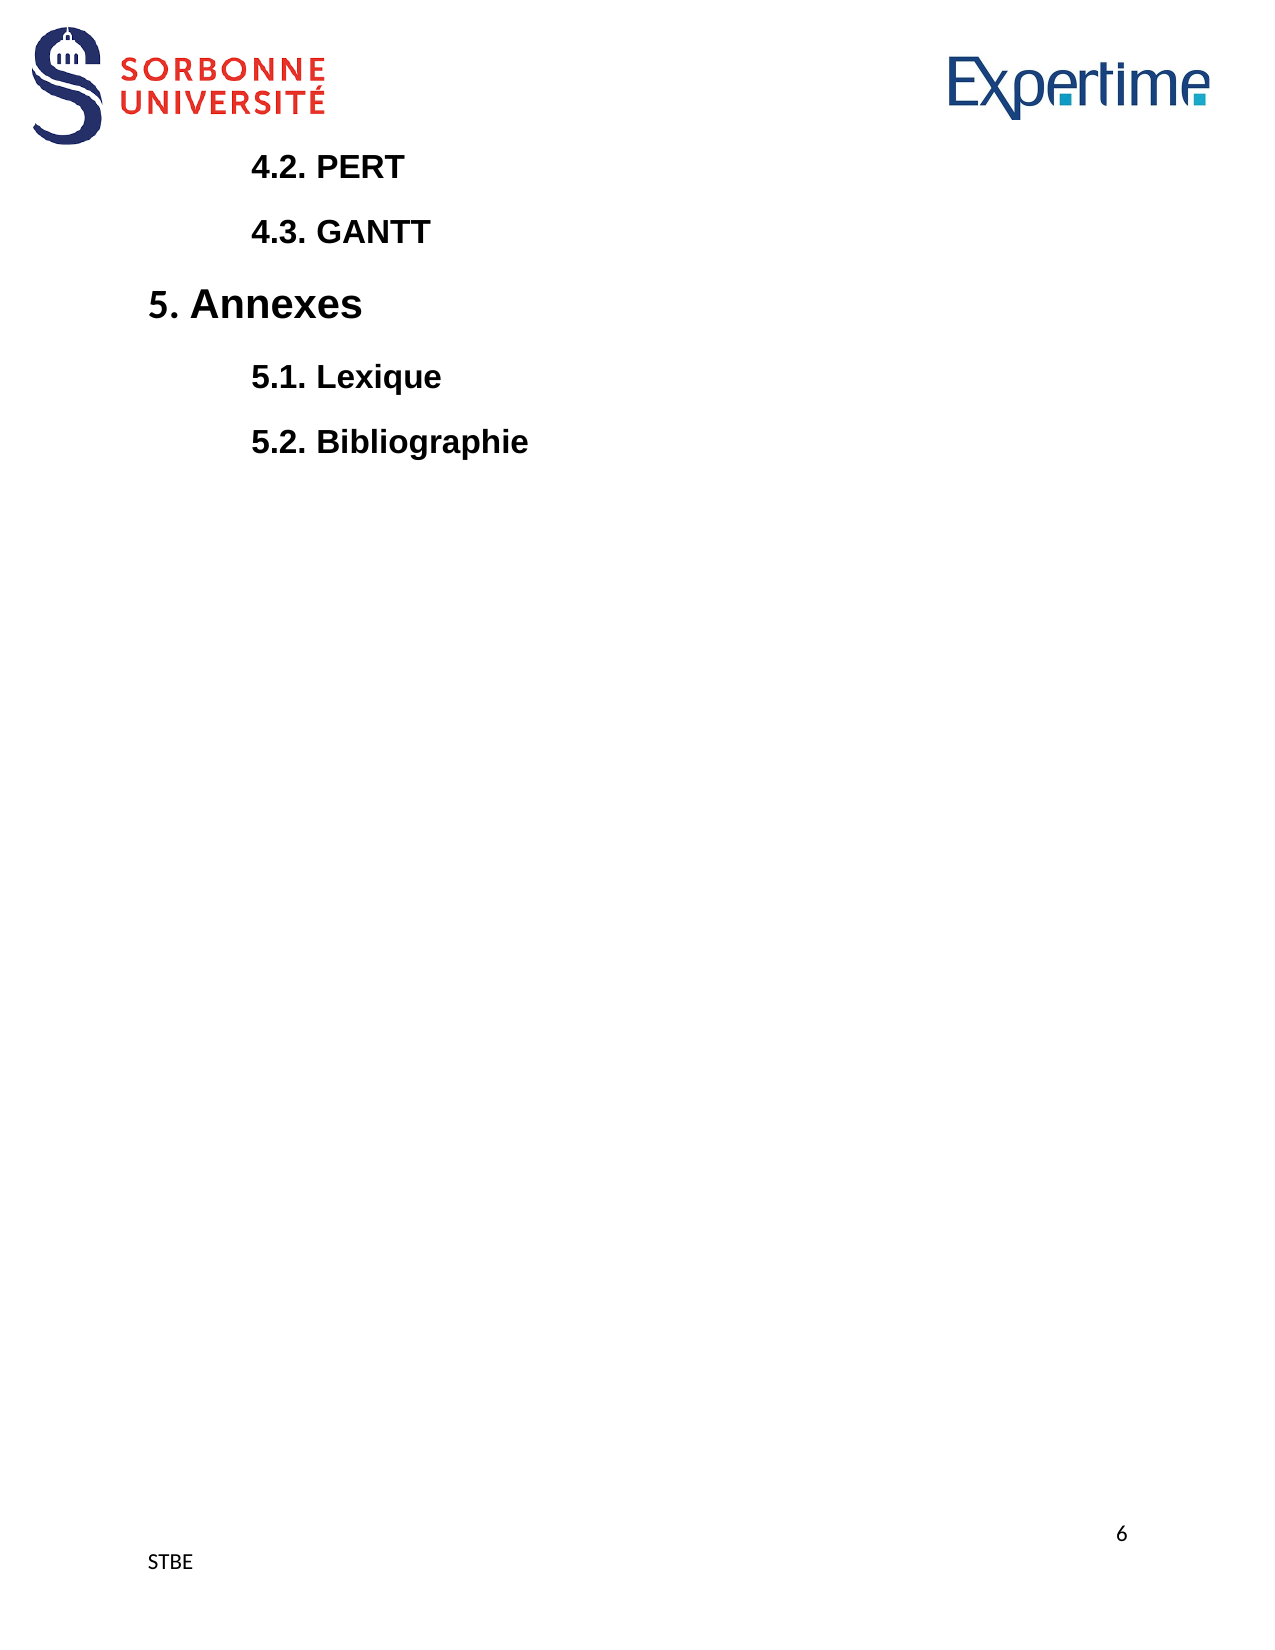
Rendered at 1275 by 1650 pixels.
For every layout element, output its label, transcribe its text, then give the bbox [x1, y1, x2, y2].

picture [31, 26, 325, 145]
list PERT [251, 148, 1127, 186]
list Bibliographie [251, 422, 1127, 460]
list Annexes [148, 278, 1127, 328]
list GANTT [251, 213, 1127, 251]
list Lexique [251, 357, 1127, 395]
picture [945, 52, 1210, 120]
